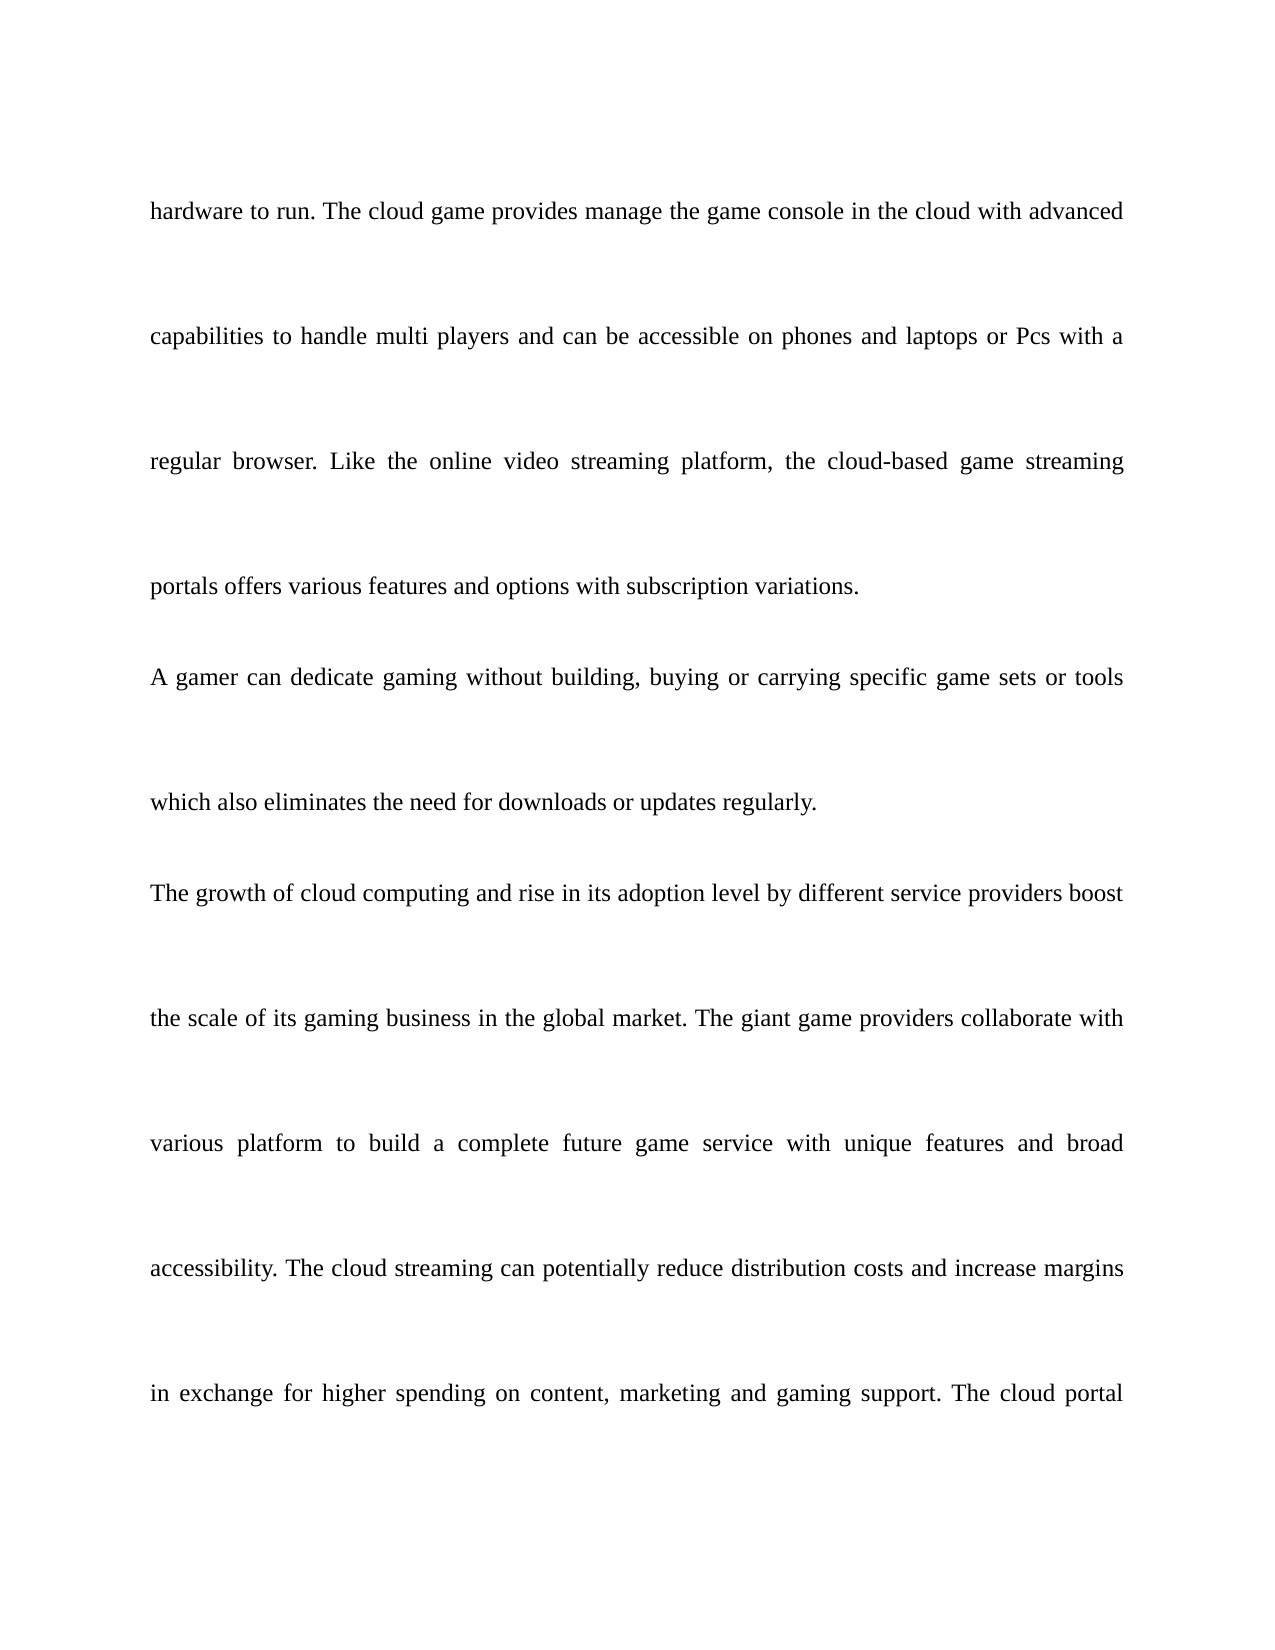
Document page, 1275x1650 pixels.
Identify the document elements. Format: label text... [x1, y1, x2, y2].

text A gamer can dedicate gaming without building, buying or carrying specific game sets or tools which also eliminates the need for downloads or updates regularly. [150, 635, 1125, 822]
text The growth of cloud computing and rise in its adoption level by different service providers boost the scale of its gaming business in the global market. The giant game providers collaborate with various platform to build a complete future game service with unique features and broad accessibility. The cloud streaming can potentially reduce distribution costs and increase margins in exchange for higher spending on content, marketing and gaming support. The cloud portal [150, 851, 1125, 1414]
text hardware to run. The cloud game provides manage the game console in the cloud with advanced capabilities to handle multi players and can be accessible on phones and laptops or Pcs with a regular browser. Like the online video streaming platform, the cloud-based game streaming portals offers various features and options with subscription variations. [150, 169, 1125, 606]
